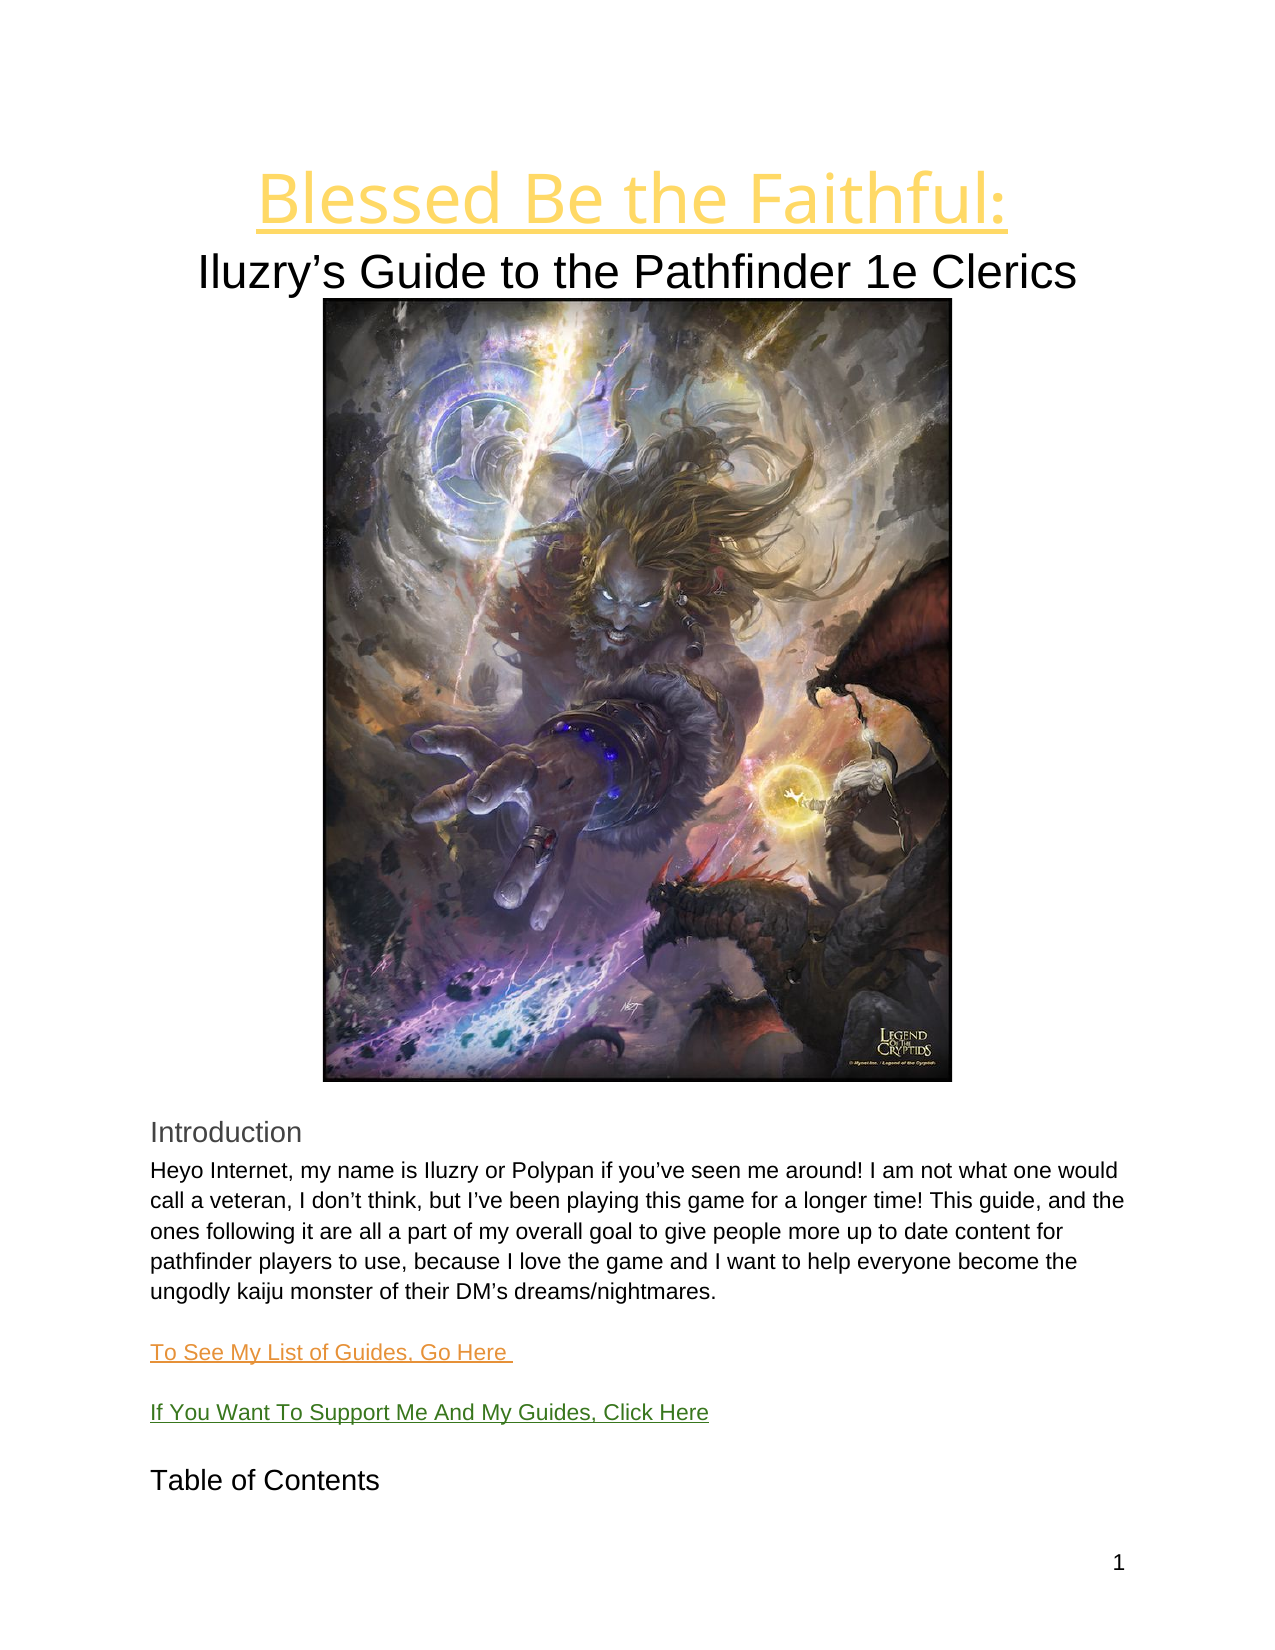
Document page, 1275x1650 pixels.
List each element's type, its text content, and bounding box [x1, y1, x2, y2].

picture [322, 298, 953, 1082]
text Heyo Internet, my name is Iluzry or Polypan if you’ve seen me around! I am not what one would call a veteran, I don’t think, but I’ve been playing this game for a longer time! This guide, and the ones following it are all a part of my overall goal to give people more up to date content for pathfinder players to use, because I love the game and I want to help everyone become the ungodly kaiju monster of their DM’s dreams/nightmares. To See My List of Guides, Go Here [150, 1157, 1125, 1365]
title Blessed Be the Faithful: Iluzry’s Guide to the Pathfinder 1e Clerics [150, 150, 1125, 1082]
subtitle Table of Contents [150, 1462, 1125, 1496]
subtitle Introduction [150, 1115, 1125, 1149]
text If You Want To Support Me And My Guides, Click Here [150, 1369, 1125, 1425]
